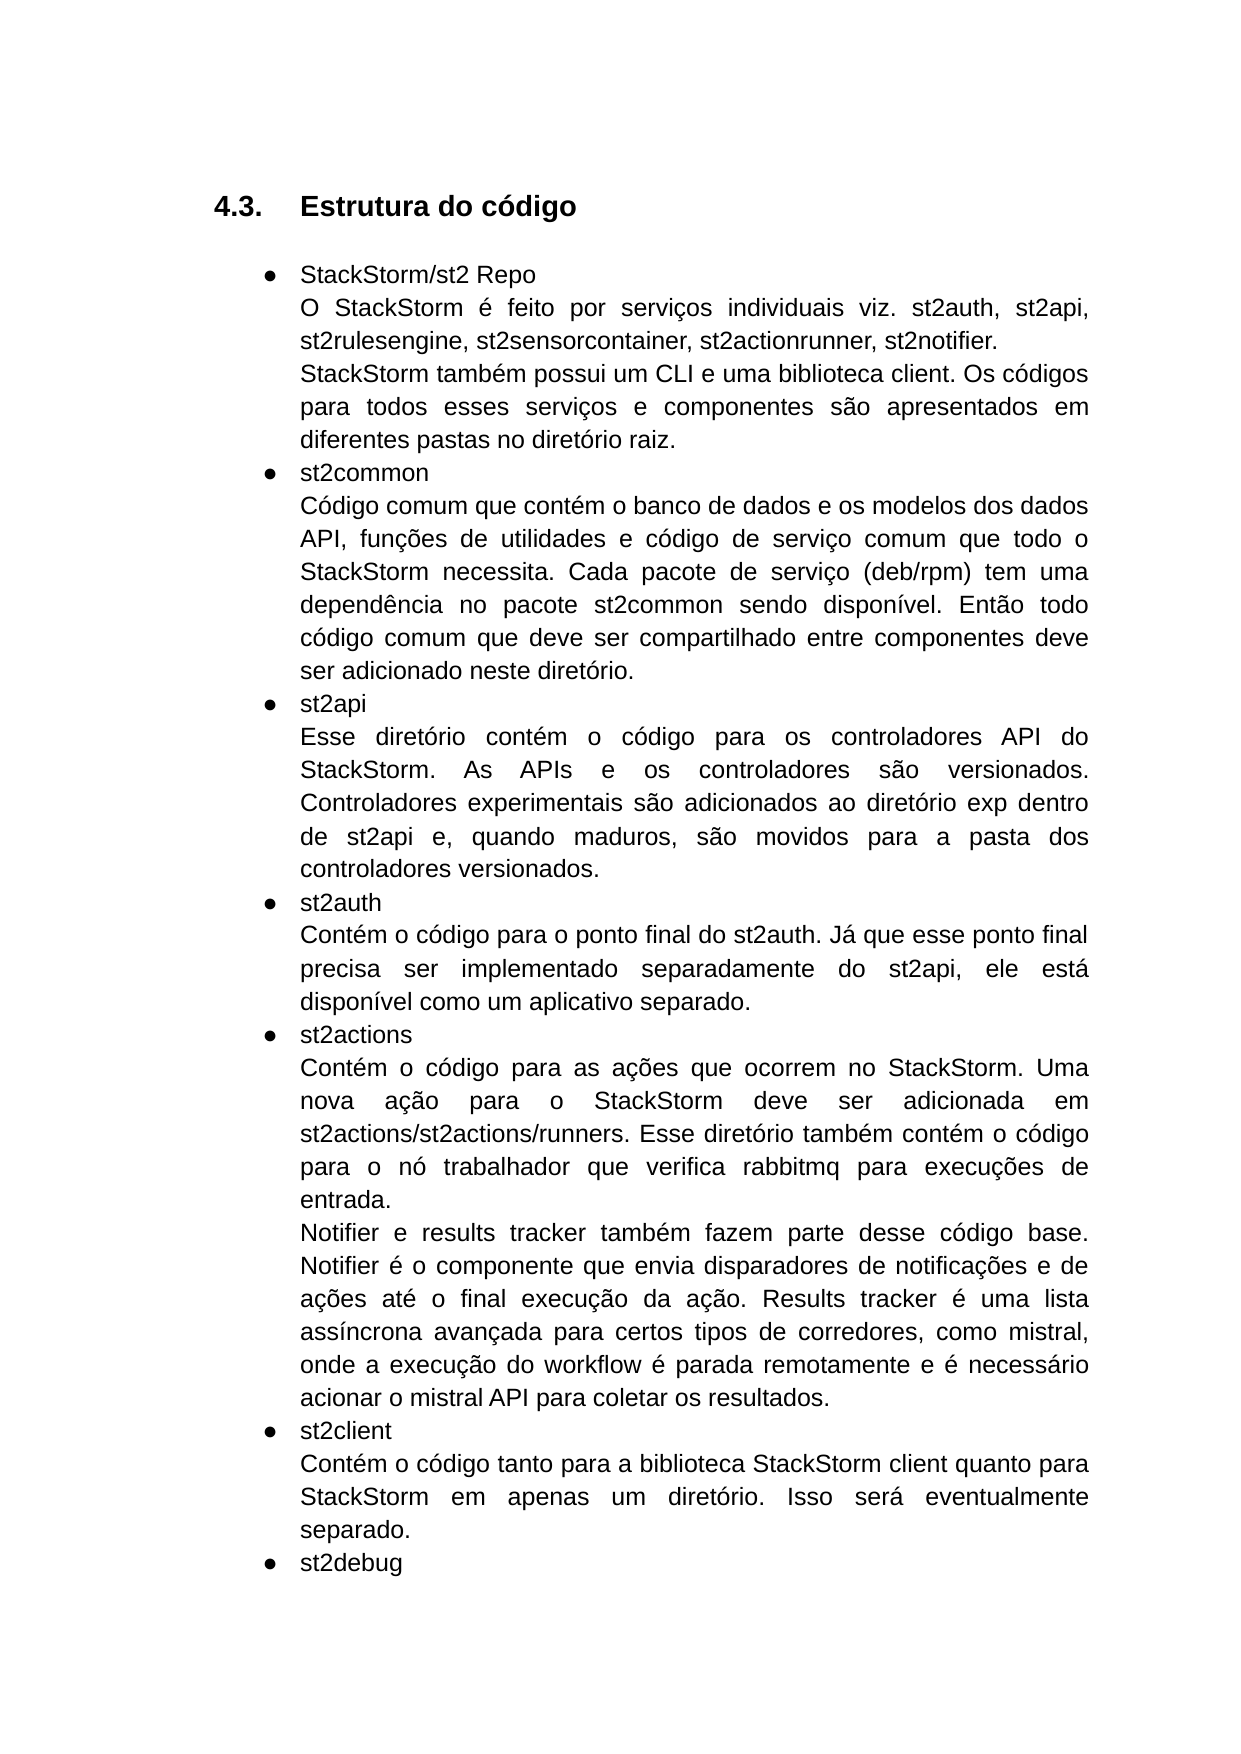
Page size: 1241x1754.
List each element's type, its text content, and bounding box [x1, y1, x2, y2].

text Contém o código para o ponto final do st2auth. Já que esse ponto final precisa ser implementado separadamente do st2api, ele está disponível como um aplicativo separado. [300, 921, 1090, 1015]
text Código comum que contém o banco de dados e os modelos dos dados API, funções de utilidades e código de serviço comum que todo o StackStorm necessita. Cada pacote de serviço (deb/rpm) tem uma dependência no pacote st2common sendo disponível. Então todo código comum que deve ser compartilhado entre componentes deve ser adicionado neste diretório. [300, 491, 1090, 685]
list StackStorm/st2 Repo [262, 260, 1090, 289]
text Notifier e results tracker também fazem parte desse código base. Notifier é o componente que envia disparadores de notificações e de ações até o final execução da ação. Results tracker é uma lista assíncrona avançada para certos tipos de corredores, como mistral, onde a execução do workflow é parada remotamente e é necessário acionar o mistral API para coletar os resultados. [300, 1218, 1090, 1412]
list Estrutura do código [262, 188, 1090, 222]
text Contém o código para as ações que ocorrem no StackStorm. Uma nova ação para o StackStorm deve ser adicionada em st2actions/st2actions/runners. Esse diretório também contém o código para o nó trabalhador que verifica rabbitmq para execuções de entrada. [300, 1053, 1090, 1213]
text Esse diretório contém o código para os controladores API do StackStorm. As APIs e os controladores são versionados. Controladores experimentais são adicionados ao diretório exp dentro de st2api e, quando maduros, são movidos para a pasta dos controladores versionados. [300, 722, 1090, 883]
text StackStorm também possui um CLI e uma biblioteca client. Os códigos para todos esses serviços e componentes são apresentados em diferentes pastas no diretório raiz. [300, 359, 1090, 454]
list st2client [262, 1416, 1090, 1444]
list st2actions [262, 1019, 1090, 1048]
list st2api [262, 689, 1090, 718]
list st2debug [262, 1548, 1090, 1577]
list st2common [262, 458, 1090, 487]
list st2auth [262, 887, 1090, 916]
text O StackStorm é feito por serviços individuais viz. st2auth, st2api, st2rulesengine, st2sensorcontainer, st2actionrunner, st2notifier. [300, 293, 1090, 355]
text Contém o código tanto para a biblioteca StackStorm client quanto para StackStorm em apenas um diretório. Isso será eventualmente separado. [300, 1449, 1090, 1544]
